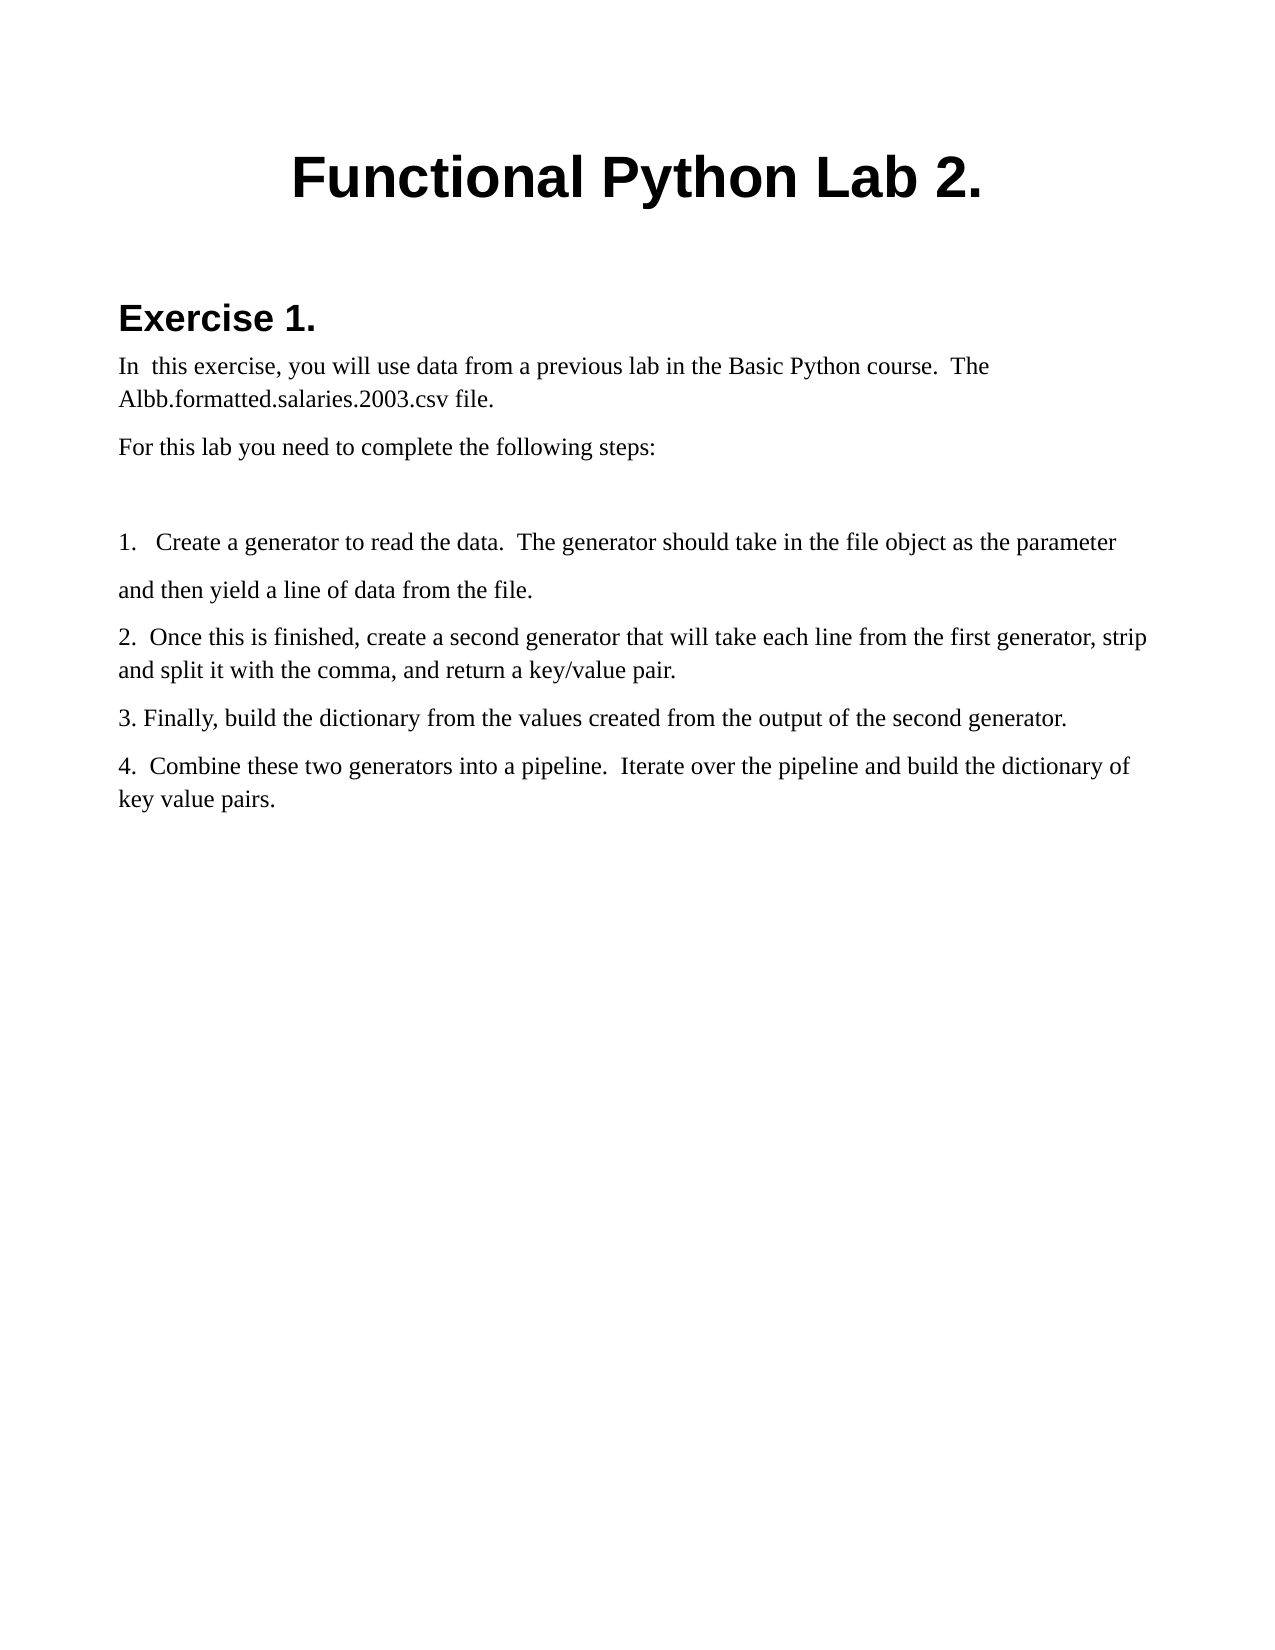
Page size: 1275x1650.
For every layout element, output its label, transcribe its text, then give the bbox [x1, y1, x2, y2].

text and then yield a line of data from the file. [118, 575, 1157, 604]
text 2. Once this is finished, create a second generator that will take each line from the first generator, strip and split it with the comma, and return a key/value pair. [118, 622, 1157, 684]
subtitle Exercise 1. [118, 295, 1157, 339]
title Functional Python Lab 2. [118, 143, 1157, 210]
text In this exercise, you will use data from a previous lab in the Basic Python course. The Albb.formatted.salaries.2003.csv file. [118, 351, 1157, 413]
text 4. Combine these two generators into a pipeline. Iterate over the pipeline and build the dictionary of key value pairs. [118, 751, 1157, 812]
text For this lab you need to complete the following steps: [118, 432, 1157, 461]
text 1. Create a generator to read the data. The generator should take in the file object as the parameter [118, 527, 1157, 556]
text 3. Finally, build the dictionary from the values created from the output of the second generator. [118, 703, 1157, 732]
